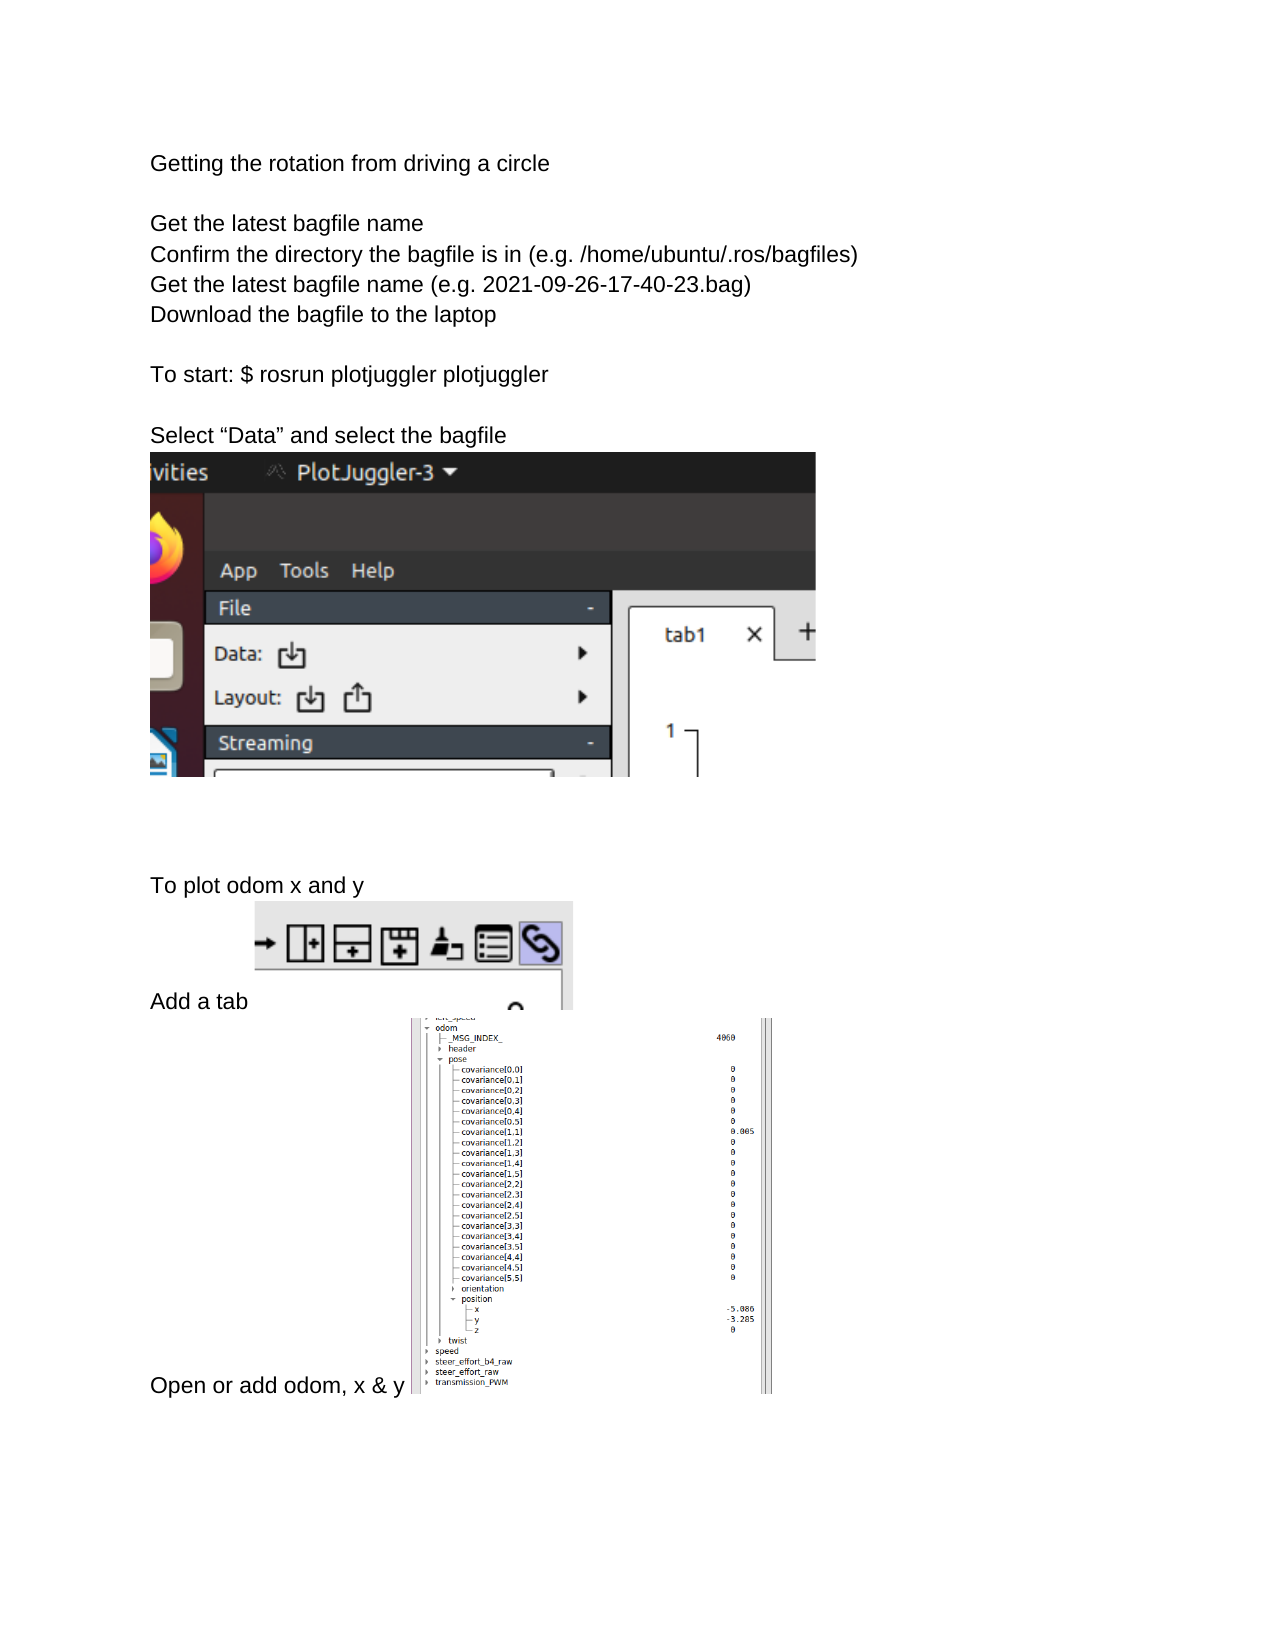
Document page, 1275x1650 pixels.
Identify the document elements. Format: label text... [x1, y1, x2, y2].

text Get the latest bagfile name (e.g. 2021-09-26-17-40-23.bag) [150, 271, 1125, 297]
text To start: $ rosrun plotjuggler plotjuggler [150, 361, 1125, 388]
text Add a tab [150, 902, 1125, 1014]
text Select “Data” and select the bagfile [150, 422, 1125, 448]
text Download the bagfile to the laptop [150, 301, 1125, 327]
picture [411, 1018, 782, 1394]
text Open or add odom, x & y [150, 1018, 1125, 1398]
text To plot odom x and y [150, 872, 1125, 898]
text Get the latest bagfile name [150, 210, 1125, 237]
text Getting the rotation from driving a circle [150, 150, 1125, 176]
picture [150, 452, 816, 777]
text Confirm the directory the bagfile is in (e.g. /home/ubuntu/.ros/bagfiles) [150, 241, 1125, 267]
picture [254, 901, 574, 1010]
